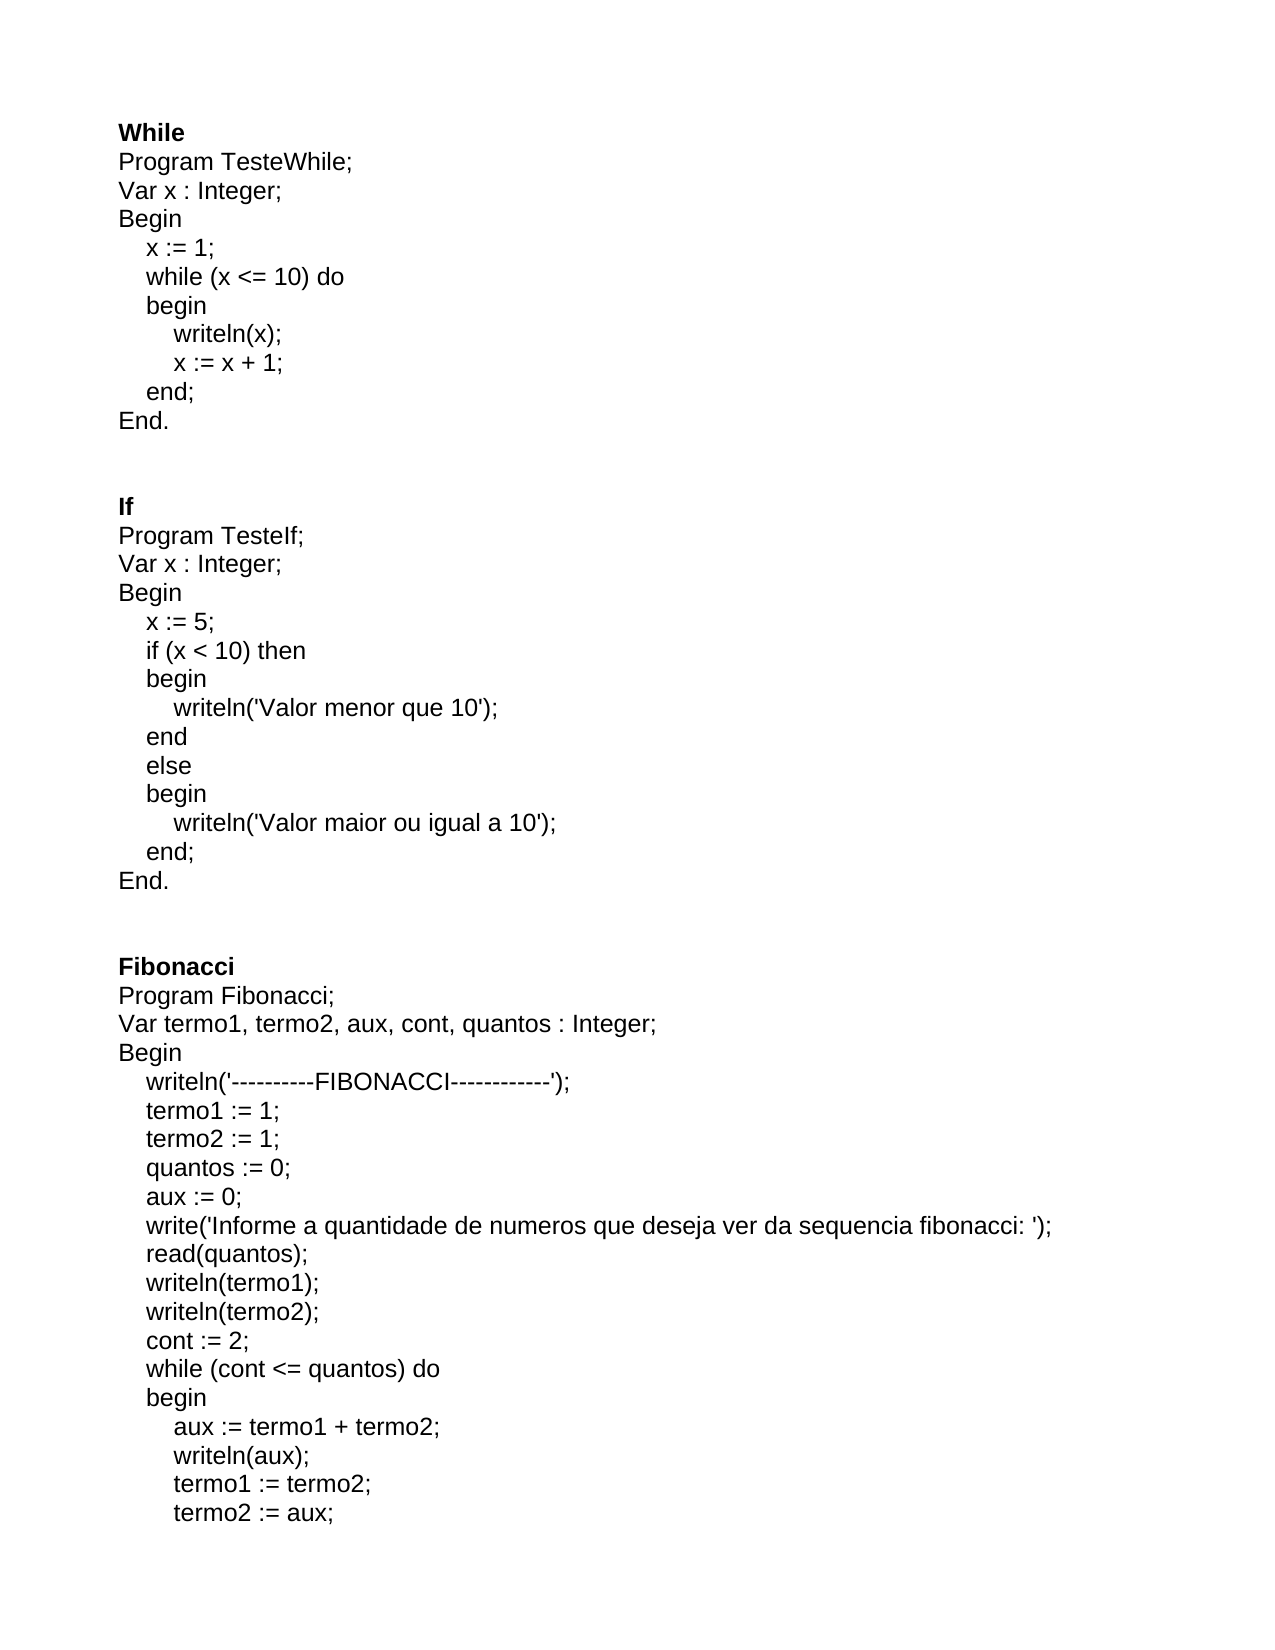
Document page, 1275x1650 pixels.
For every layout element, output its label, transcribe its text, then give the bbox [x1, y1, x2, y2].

text end; [118, 837, 1216, 866]
text Var termo1, termo2, aux, cont, quantos : Integer; [118, 1009, 1216, 1038]
text end [118, 722, 1216, 751]
text writeln('Valor menor que 10'); [118, 693, 1216, 722]
text aux := termo1 + termo2; [118, 1412, 1216, 1441]
text Var x : Integer; [118, 549, 1216, 578]
text writeln('Valor maior ou igual a 10'); [118, 808, 1216, 837]
text Program Fibonacci; [118, 981, 1216, 1009]
text writeln(termo1); [118, 1268, 1216, 1297]
text writeln(termo2); [118, 1297, 1216, 1326]
text Begin [118, 204, 1216, 233]
text Begin [118, 1038, 1216, 1067]
text Begin [118, 578, 1216, 607]
text begin [118, 291, 1216, 319]
text begin [118, 1383, 1216, 1412]
text else [118, 751, 1216, 779]
text If [118, 492, 1216, 521]
text writeln(x); [118, 319, 1216, 348]
text Program TesteWhile; [118, 147, 1216, 176]
text x := 5; [118, 607, 1216, 636]
text if (x < 10) then [118, 636, 1216, 664]
text termo2 := aux; [118, 1498, 1216, 1527]
text termo2 := 1; [118, 1124, 1216, 1153]
text x := 1; [118, 233, 1216, 262]
text aux := 0; [118, 1182, 1216, 1211]
text read(quantos); [118, 1239, 1216, 1268]
text Program TesteIf; [118, 521, 1216, 549]
text begin [118, 664, 1216, 693]
text end; [118, 377, 1216, 406]
text x := x + 1; [118, 348, 1216, 377]
text While [118, 118, 1216, 147]
text termo1 := 1; [118, 1096, 1216, 1124]
text while (x <= 10) do [118, 262, 1216, 291]
text writeln(aux); [118, 1441, 1216, 1469]
text End. [118, 866, 1216, 894]
text while (cont <= quantos) do [118, 1354, 1216, 1383]
text cont := 2; [118, 1326, 1216, 1354]
text begin [118, 779, 1216, 808]
text termo1 := termo2; [118, 1469, 1216, 1498]
text write('Informe a quantidade de numeros que deseja ver da sequencia fibonacci: '); [118, 1211, 1216, 1239]
text Fibonacci [118, 952, 1216, 981]
text quantos := 0; [118, 1153, 1216, 1182]
text writeln('----------FIBONACCI------------'); [118, 1067, 1216, 1096]
text End. [118, 406, 1216, 434]
text Var x : Integer; [118, 176, 1216, 204]
